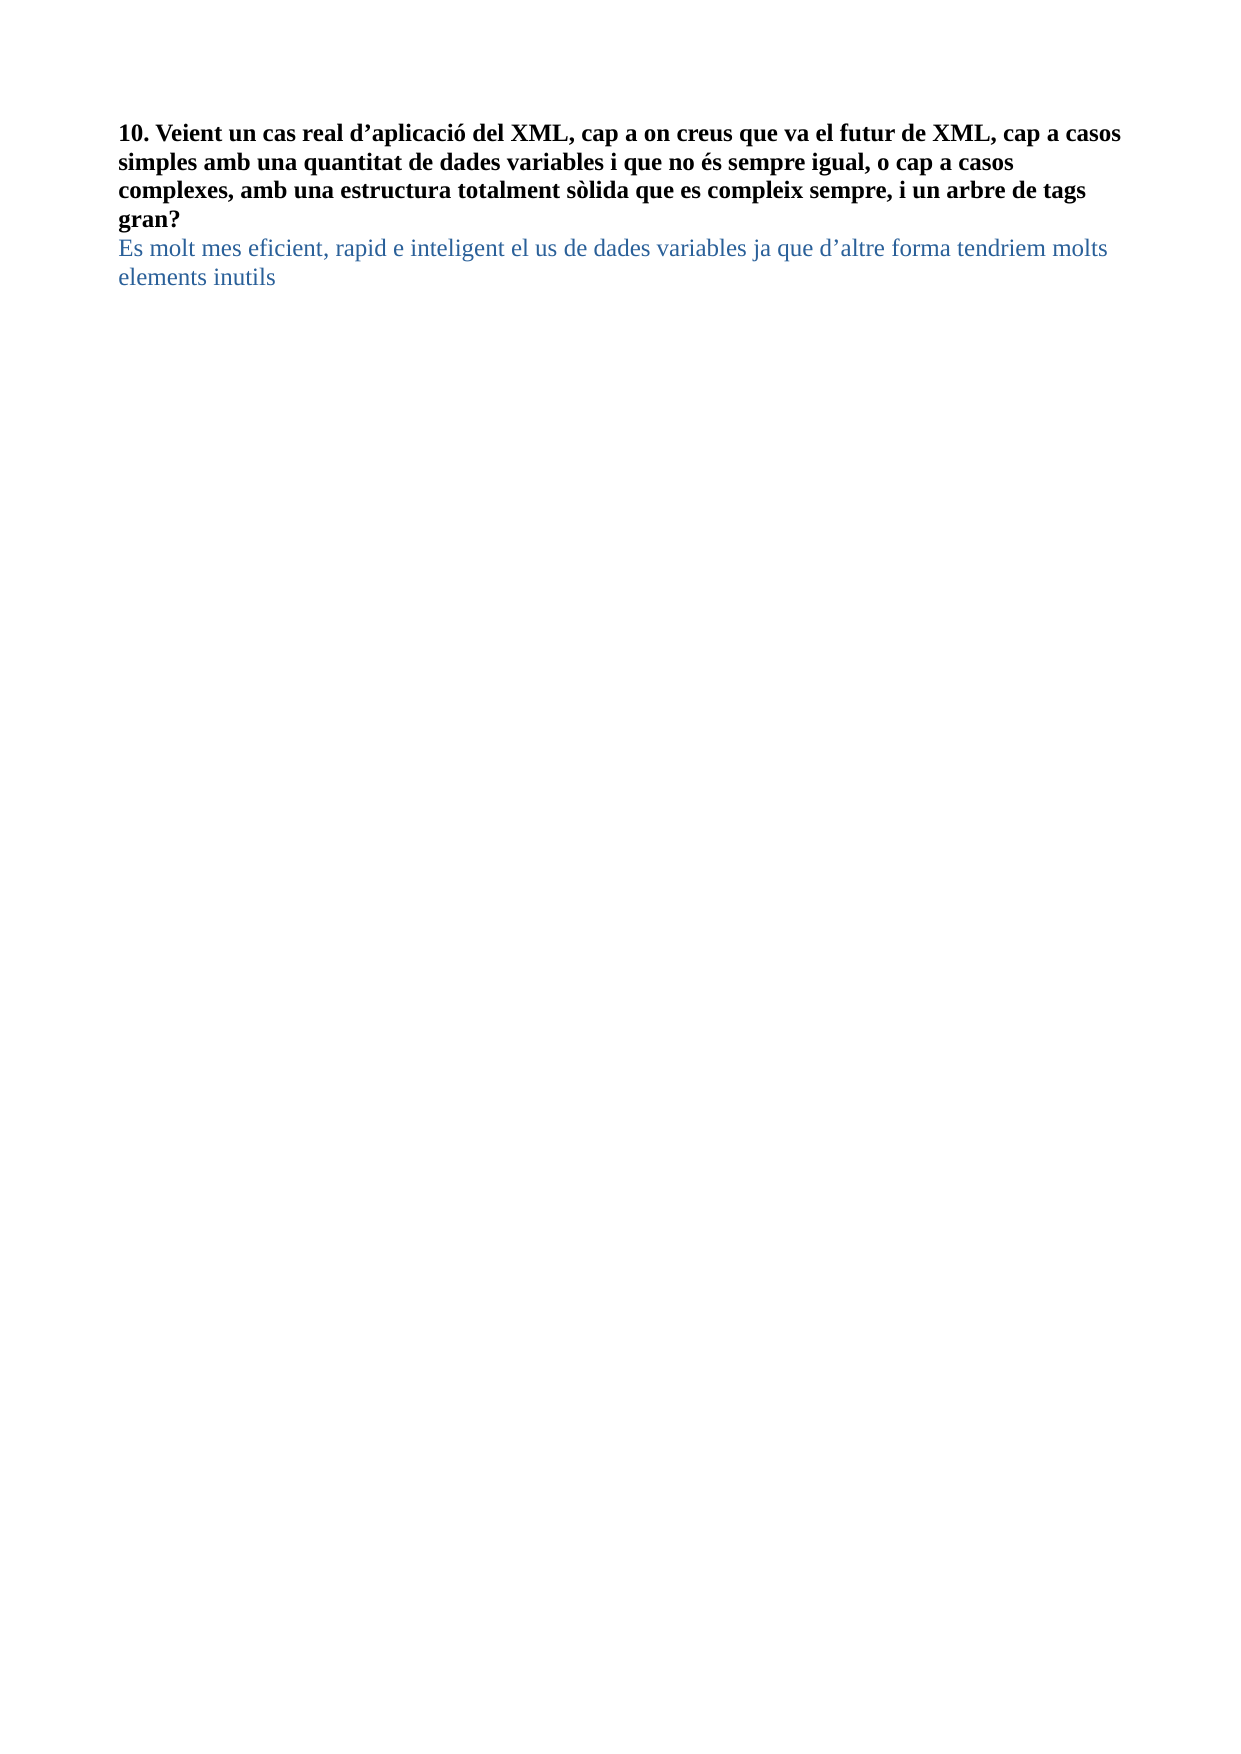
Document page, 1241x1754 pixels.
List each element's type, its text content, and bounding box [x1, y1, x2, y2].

text 10. Veient un cas real d’aplicació del XML, cap a on creus que va el futur de XML, cap a casos simples amb una quantitat de dades variables i que no és sempre igual, o cap a casos complexes, amb una estructura totalment sòlida que es compleix sempre, i un arbre de tags gran? [118, 118, 1122, 233]
text Es molt mes eficient, rapid e inteligent el us de dades variables ja que d’altre forma tendriem molts elements inutils [118, 233, 1122, 291]
